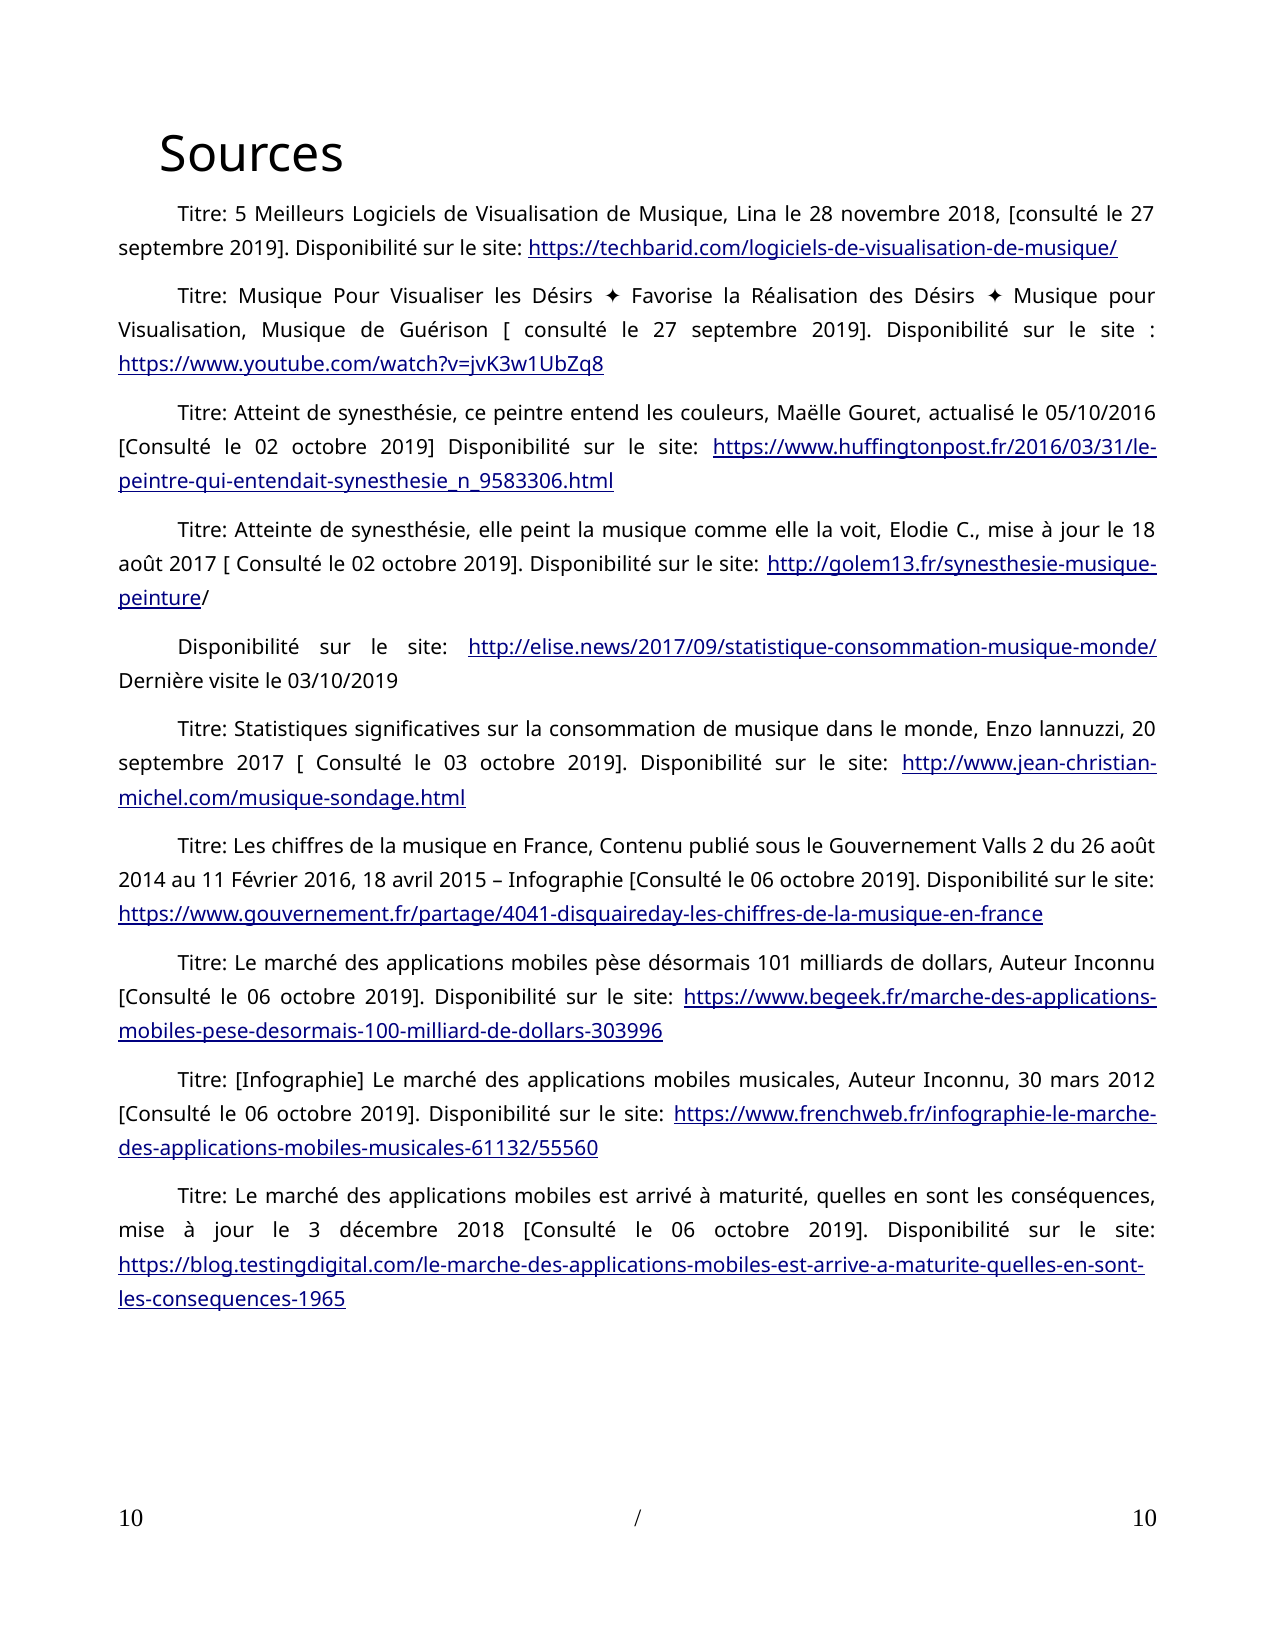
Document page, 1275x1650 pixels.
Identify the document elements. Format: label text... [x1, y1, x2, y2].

text Titre: Les chiffres de la musique en France, Contenu publié sous le Gouvernement Valls 2 du 26 août 2014 au 11 Février 2016, 18 avril 2015 – Infographie [Consulté le 06 octobre 2019]. Disponibilité sur le site: https://www.gouvernement.fr/partage/4041-disquaireday-les-chiffres-de-la-musique-en-france [118, 831, 1157, 928]
text Titre: Le marché des applications mobiles pèse désormais 101 milliards de dollars, Auteur Inconnu [Consulté le 06 octobre 2019]. Disponibilité sur le site: https://www.begeek.fr/marche-des-applications-mobiles-pese-desormais-100-milliard-de-dollars-303996 [118, 948, 1157, 1044]
text Titre: Musique Pour Visualiser les Désirs ✦ Favorise la Réalisation des Désirs ✦ Musique pour Visualisation, Musique de Guérison [ consulté le 27 septembre 2019]. Disponibilité sur le site : https://www.youtube.com/watch?v=jvK3w1UbZq8 [118, 281, 1157, 378]
text Titre: Atteinte de synesthésie, elle peint la musique comme elle la voit, Elodie C., mise à jour le 18 août 2017 [ Consulté le 02 octobre 2019]. Disponibilité sur le site: http://golem13.fr/synesthesie-musique-peinture/ [118, 515, 1157, 612]
text Titre: Le marché des applications mobiles est arrivé à maturité, quelles en sont les conséquences, mise à jour le 3 décembre 2018 [Consulté le 06 octobre 2019]. Disponibilité sur le site: https://blog.testingdigital.com/le-marche-des-applications-mobiles-est-arrive-a-maturite-quelles-en-sont-les-consequences-1965 [118, 1182, 1157, 1312]
text Titre: Statistiques significatives sur la consommation de musique dans le monde, Enzo lannuzzi, 20 septembre 2017 [ Consulté le 03 octobre 2019]. Disponibilité sur le site: http://www.jean-christian-michel.com/musique-sondage.html [118, 714, 1157, 811]
text Titre: Atteint de synesthésie, ce peintre entend les couleurs, Maëlle Gouret, actualisé le 05/10/2016 [Consulté le 02 octobre 2019] Disponibilité sur le site: https://www.huffingtonpost.fr/2016/03/31/le-peintre-qui-entendait-synesthesie_n_9583306.html [118, 398, 1157, 495]
subtitle Sources [159, 118, 1157, 186]
text Titre: [Infographie] Le marché des applications mobiles musicales, Auteur Inconnu, 30 mars 2012 [Consulté le 06 octobre 2019]. Disponibilité sur le site: https://www.frenchweb.fr/infographie-le-marche-des-applications-mobiles-musicales-61132/55560 [118, 1065, 1157, 1161]
text Disponibilité sur le site: http://elise.news/2017/09/statistique-consommation-musique-monde/ Dernière visite le 03/10/2019 [118, 632, 1157, 694]
text Titre: 5 Meilleurs Logiciels de Visualisation de Musique, Lina le 28 novembre 2018, [consulté le 27 septembre 2019]. Disponibilité sur le site: https://techbarid.com/logiciels-de-visualisation-de-musique/ [118, 199, 1157, 261]
